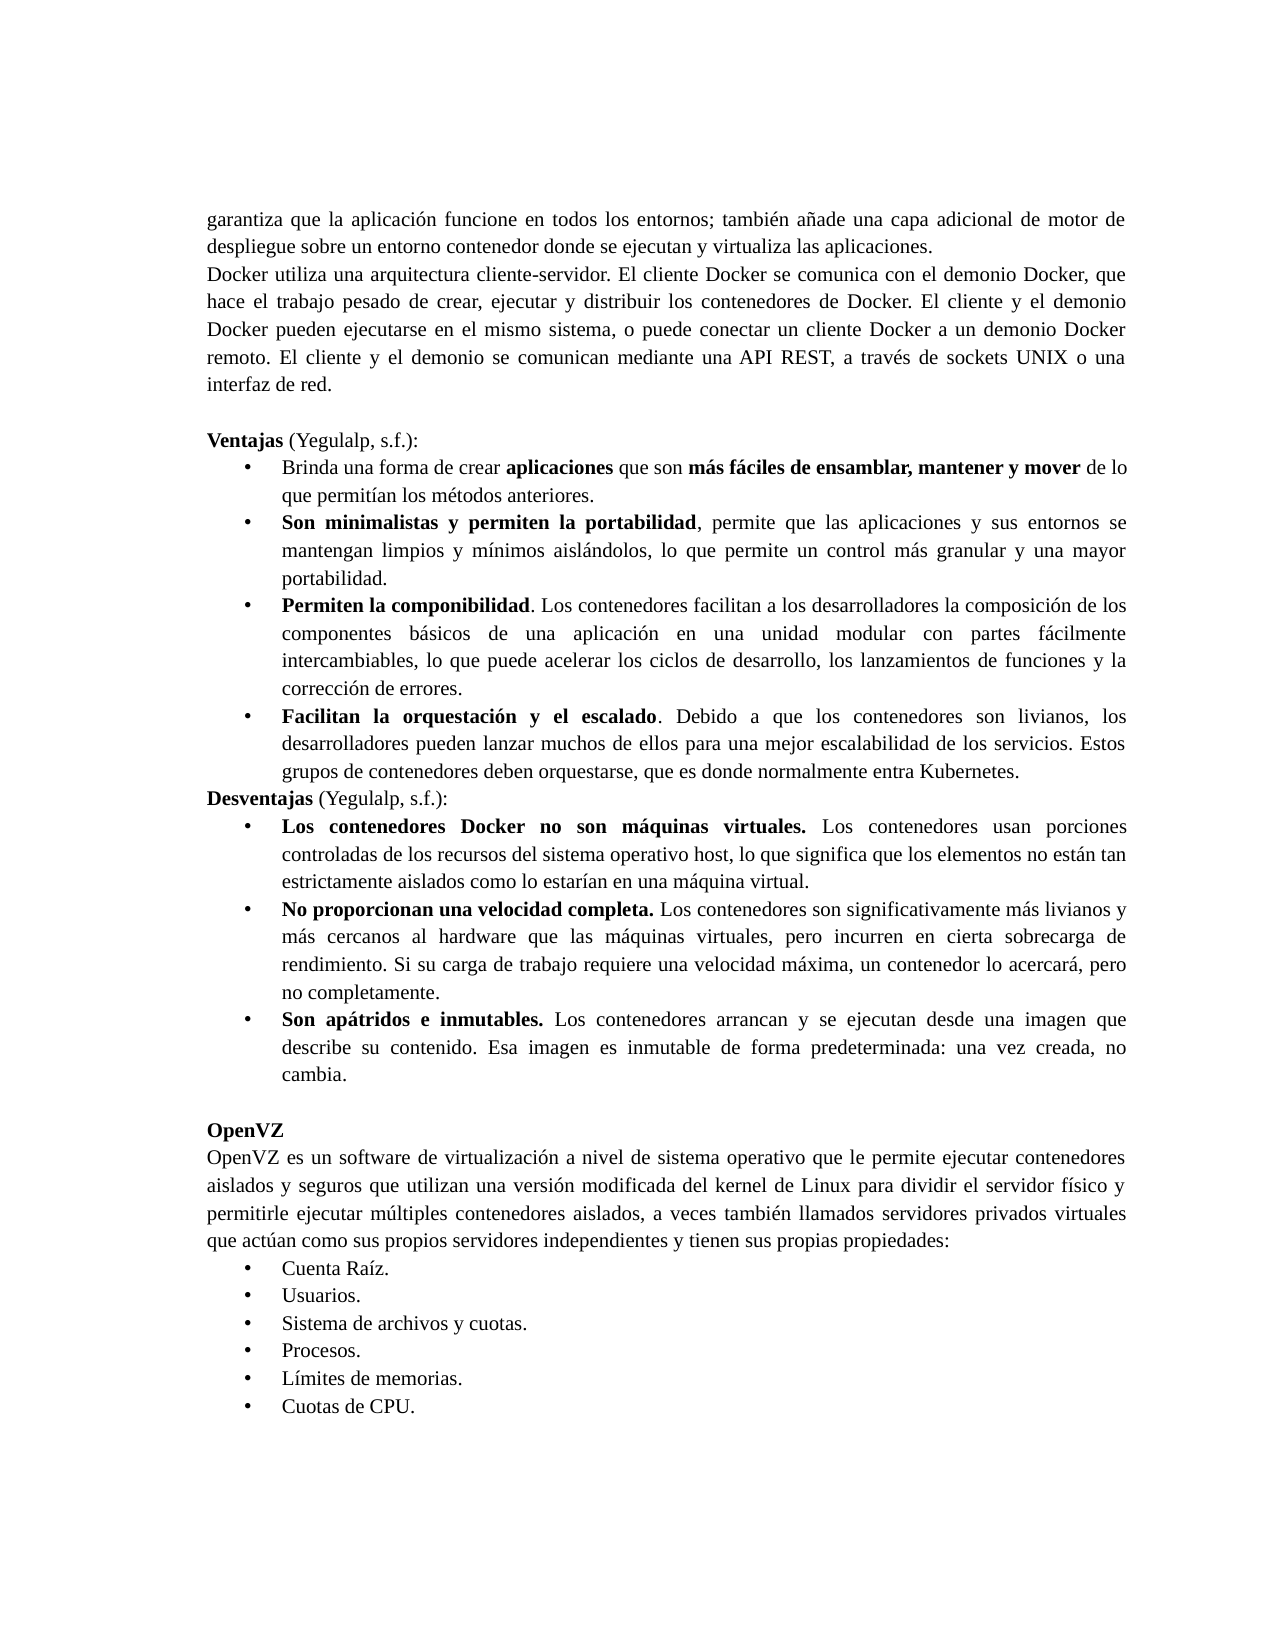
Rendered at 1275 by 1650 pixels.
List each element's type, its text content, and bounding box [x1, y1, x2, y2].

list Procesos. [244, 1338, 1127, 1362]
text OpenVZ es un software de virtualización a nivel de sistema operativo que le permite ejecutar contenedores aislados y seguros que utilizan una versión modificada del kernel de Linux para dividir el servidor físico y permitirle ejecutar múltiples contenedores aislados, a veces también llamados servidores privados virtuales que actúan como sus propios servidores independientes y tienen sus propias propiedades: [207, 1145, 1127, 1252]
list Permiten la componibilidad. Los contenedores facilitan a los desarrolladores la composición de los componentes básicos de una aplicación en una unidad modular con partes fácilmente intercambiables, lo que puede acelerar los ciclos de desarrollo, los lanzamientos de funciones y la corrección de errores. [244, 593, 1127, 700]
list Límites de memorias. [244, 1366, 1127, 1390]
text OpenVZ [207, 1118, 1127, 1142]
text Desventajas (Yegulalp, s.f.): [207, 786, 1127, 810]
list Brinda una forma de crear aplicaciones que son más fáciles de ensamblar, mantener y mover de lo que permitían los métodos anteriores. [244, 455, 1127, 507]
list Cuenta Raíz. [244, 1256, 1127, 1280]
list Cuotas de CPU. [244, 1394, 1127, 1418]
list Los contenedores Docker no son máquinas virtuales. Los contenedores usan porciones controladas de los recursos del sistema operativo host, lo que significa que los elementos no están tan estrictamente aislados como lo estarían en una máquina virtual. [244, 814, 1127, 893]
list Son minimalistas y permiten la portabilidad, permite que las aplicaciones y sus entornos se mantengan limpios y mínimos aislándolos, lo que permite un control más granular y una mayor portabilidad. [244, 510, 1127, 589]
text Ventajas (Yegulalp, s.f.): [207, 427, 1127, 452]
text garantiza que la aplicación funcione en todos los entornos; también añade una capa adicional de motor de despliegue sobre un entorno contenedor donde se ejecutan y virtualiza las aplicaciones. [207, 207, 1127, 258]
list No proporcionan una velocidad completa. Los contenedores son significativamente más livianos y más cercanos al hardware que las máquinas virtuales, pero incurren en cierta sobrecarga de rendimiento. Si su carga de trabajo requiere una velocidad máxima, un contenedor lo acercará, pero no completamente. [244, 897, 1127, 1004]
text Docker utiliza una arquitectura cliente-servidor. El cliente Docker se comunica con el demonio Docker, que hace el trabajo pesado de crear, ejecutar y distribuir los contenedores de Docker. El cliente y el demonio Docker pueden ejecutarse en el mismo sistema, o puede conectar un cliente Docker a un demonio Docker remoto. El cliente y el demonio se comunican mediante una API REST, a través de sockets UNIX o una interfaz de red. [207, 262, 1127, 396]
list Sistema de archivos y cuotas. [244, 1311, 1127, 1335]
list Usuarios. [244, 1283, 1127, 1307]
list Facilitan la orquestación y el escalado. Debido a que los contenedores son livianos, los desarrolladores pueden lanzar muchos de ellos para una mejor escalabilidad de los servicios. Estos grupos de contenedores deben orquestarse, que es donde normalmente entra Kubernetes. [244, 703, 1127, 783]
list Son apátridos e inmutables. Los contenedores arrancan y se ejecutan desde una imagen que describe su contenido. Esa imagen es inmutable de forma predeterminada: una vez creada, no cambia. [244, 1007, 1127, 1086]
